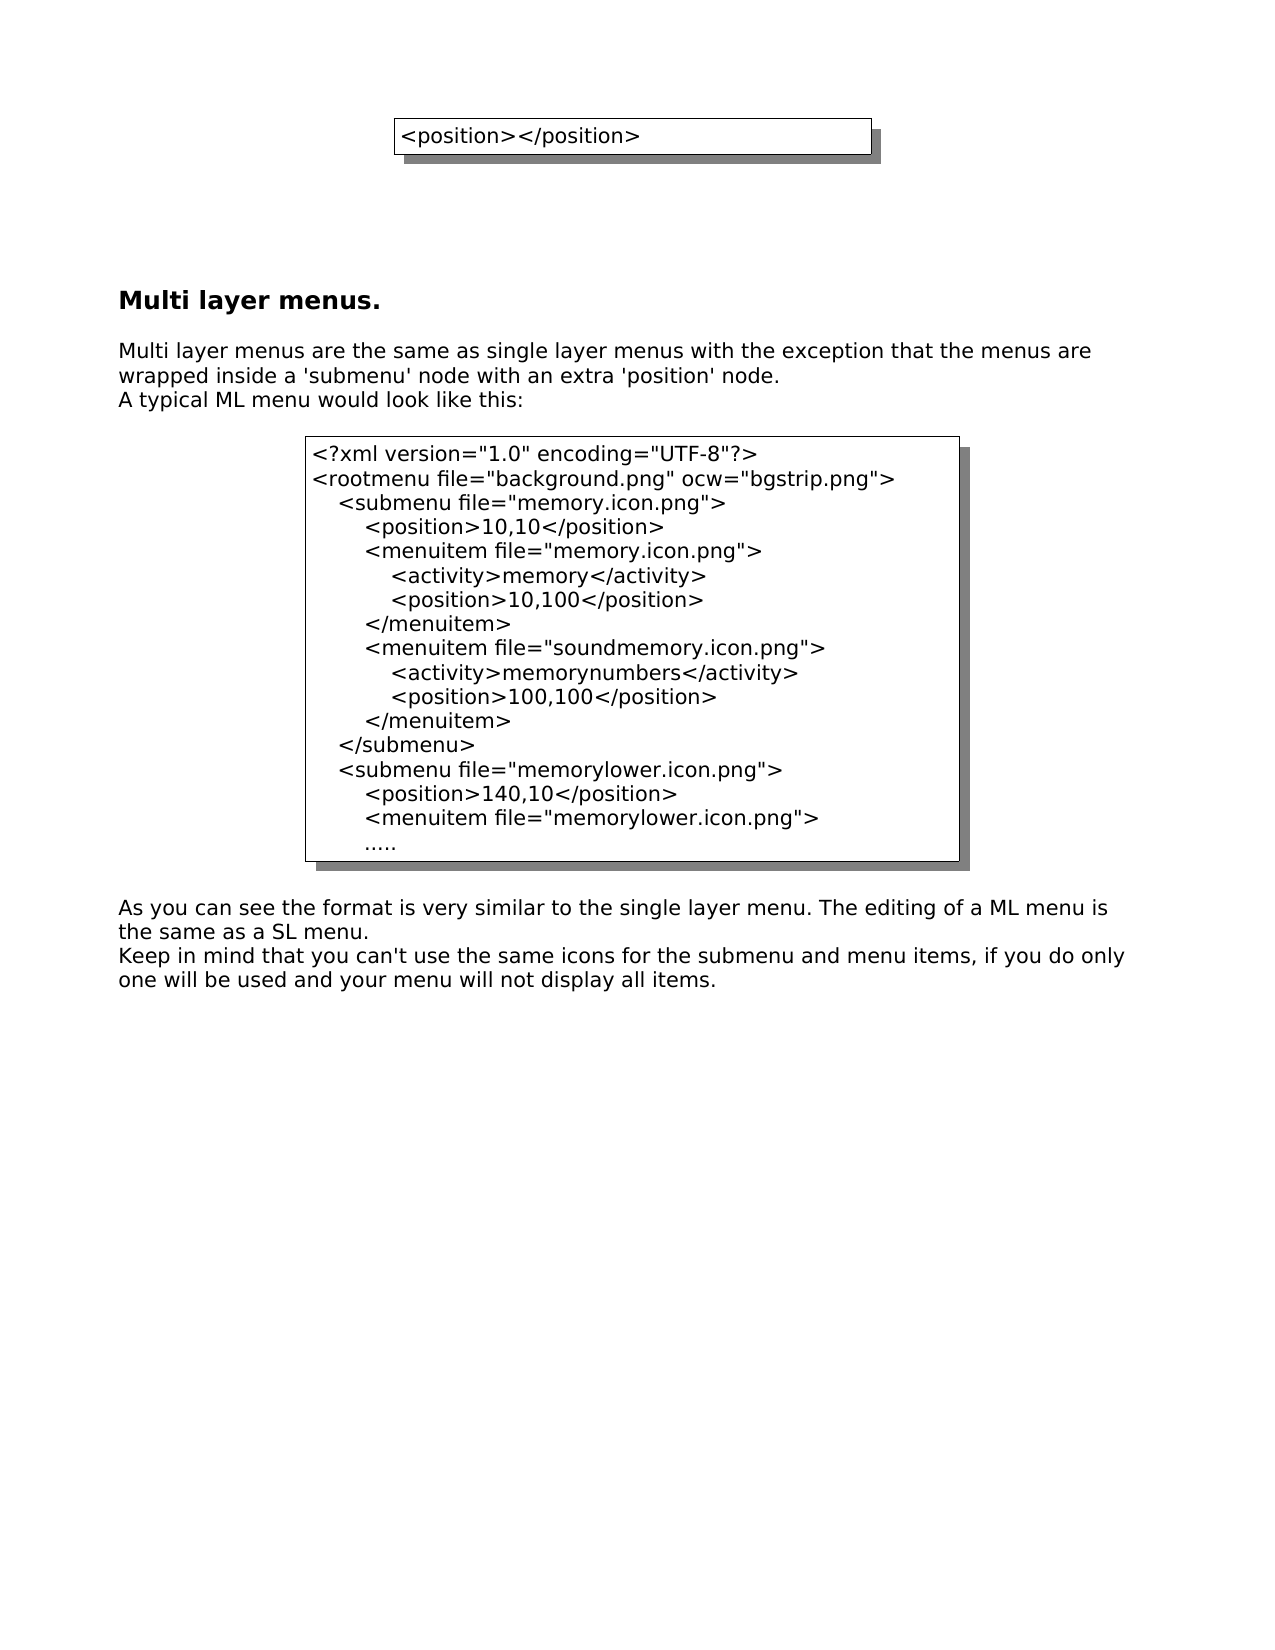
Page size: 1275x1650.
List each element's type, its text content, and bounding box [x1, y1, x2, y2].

text Multi layer menus. [118, 286, 1157, 315]
table_cell <position></position> [395, 119, 871, 154]
text the same as a SL menu. [118, 920, 1157, 944]
text Multi layer menus are the same as single layer menus with the exception that the menus are wrapped inside a 'submenu' node with an extra 'position' node. [118, 339, 1157, 388]
text A typical ML menu would look like this: [118, 388, 1157, 412]
text Keep in mind that you can't use the same icons for the submenu and menu items, if you do only [118, 944, 1157, 968]
text one will be used and your menu will not display all items. [118, 968, 1157, 993]
text As you can see the format is very similar to the single layer menu. The editing of a ML menu is [118, 896, 1157, 920]
table_header <?xml version="1.0" encoding="UTF-8"?> <rootmenu file="background.png" ocw="bgstrip.png"> <submenu file="memory.icon.png"> <position>10,10</position> <menuitem file="memory.icon.png"> <activity>memory</activity> <position>10,100</position> </menuitem> <menuitem file="soundmemory.icon.png"> <activity>memorynumbers</activity> <position>100,100</position> </menuitem> </submenu> <submenu file="memorylower.icon.png"> <position>140,10</position> <menuitem file="memorylower.icon.png"> ..... [306, 437, 959, 861]
